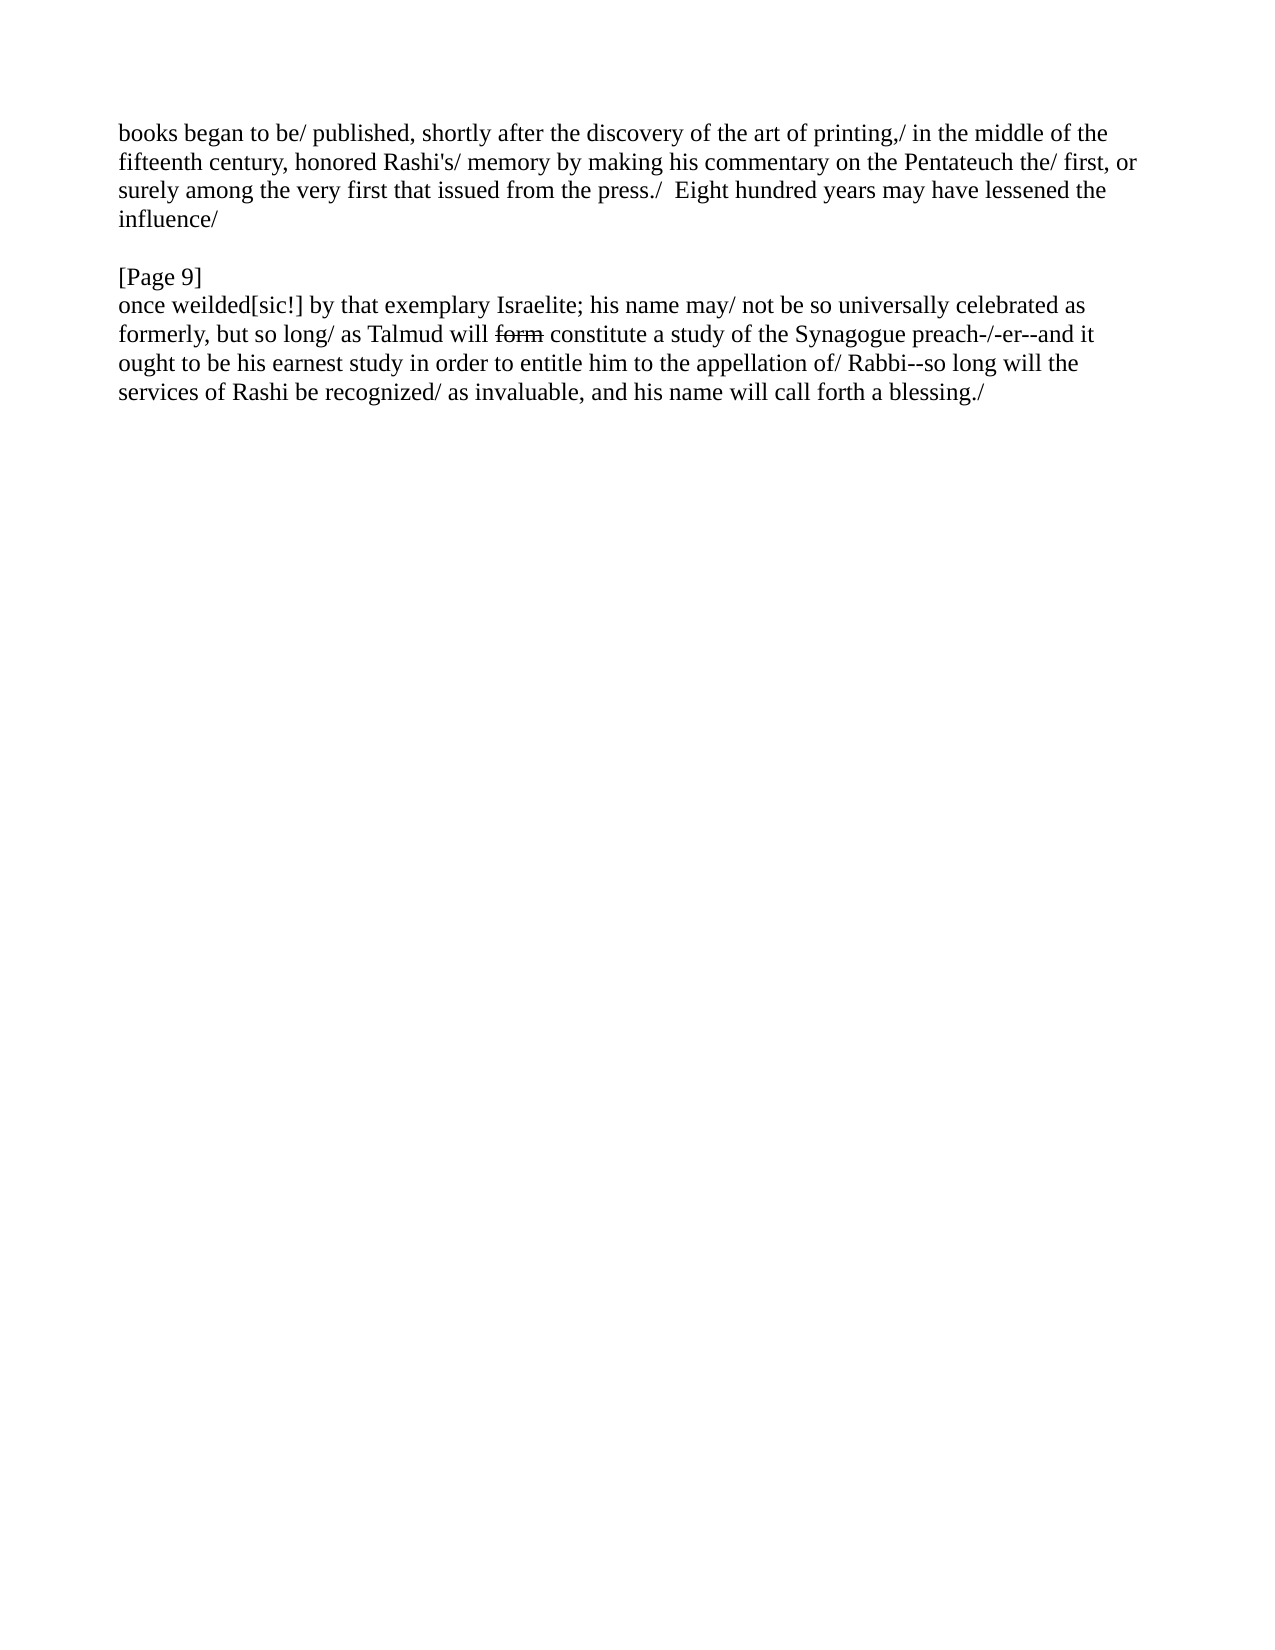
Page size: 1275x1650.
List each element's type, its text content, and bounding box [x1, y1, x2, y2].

text books began to be/ published, shortly after the discovery of the art of printing,/ in the middle of the fifteenth century, honored Rashi's/ memory by making his commentary on the Pentateuch the/ first, or surely among the very first that issued from the press./ Eight hundred years may have lessened the influence/ [118, 118, 1157, 233]
text once weilded[sic!] by that exemplary Israelite; his name may/ not be so universally celebrated as formerly, but so long/ as Talmud will form constitute a study of the Synagogue preach-/-er--and it ought to be his earnest study in order to entitle him to the appellation of/ Rabbi--so long will the services of Rashi be recognized/ as invaluable, and his name will call forth a blessing./ [118, 291, 1157, 406]
text [Page 9] [118, 262, 1157, 291]
